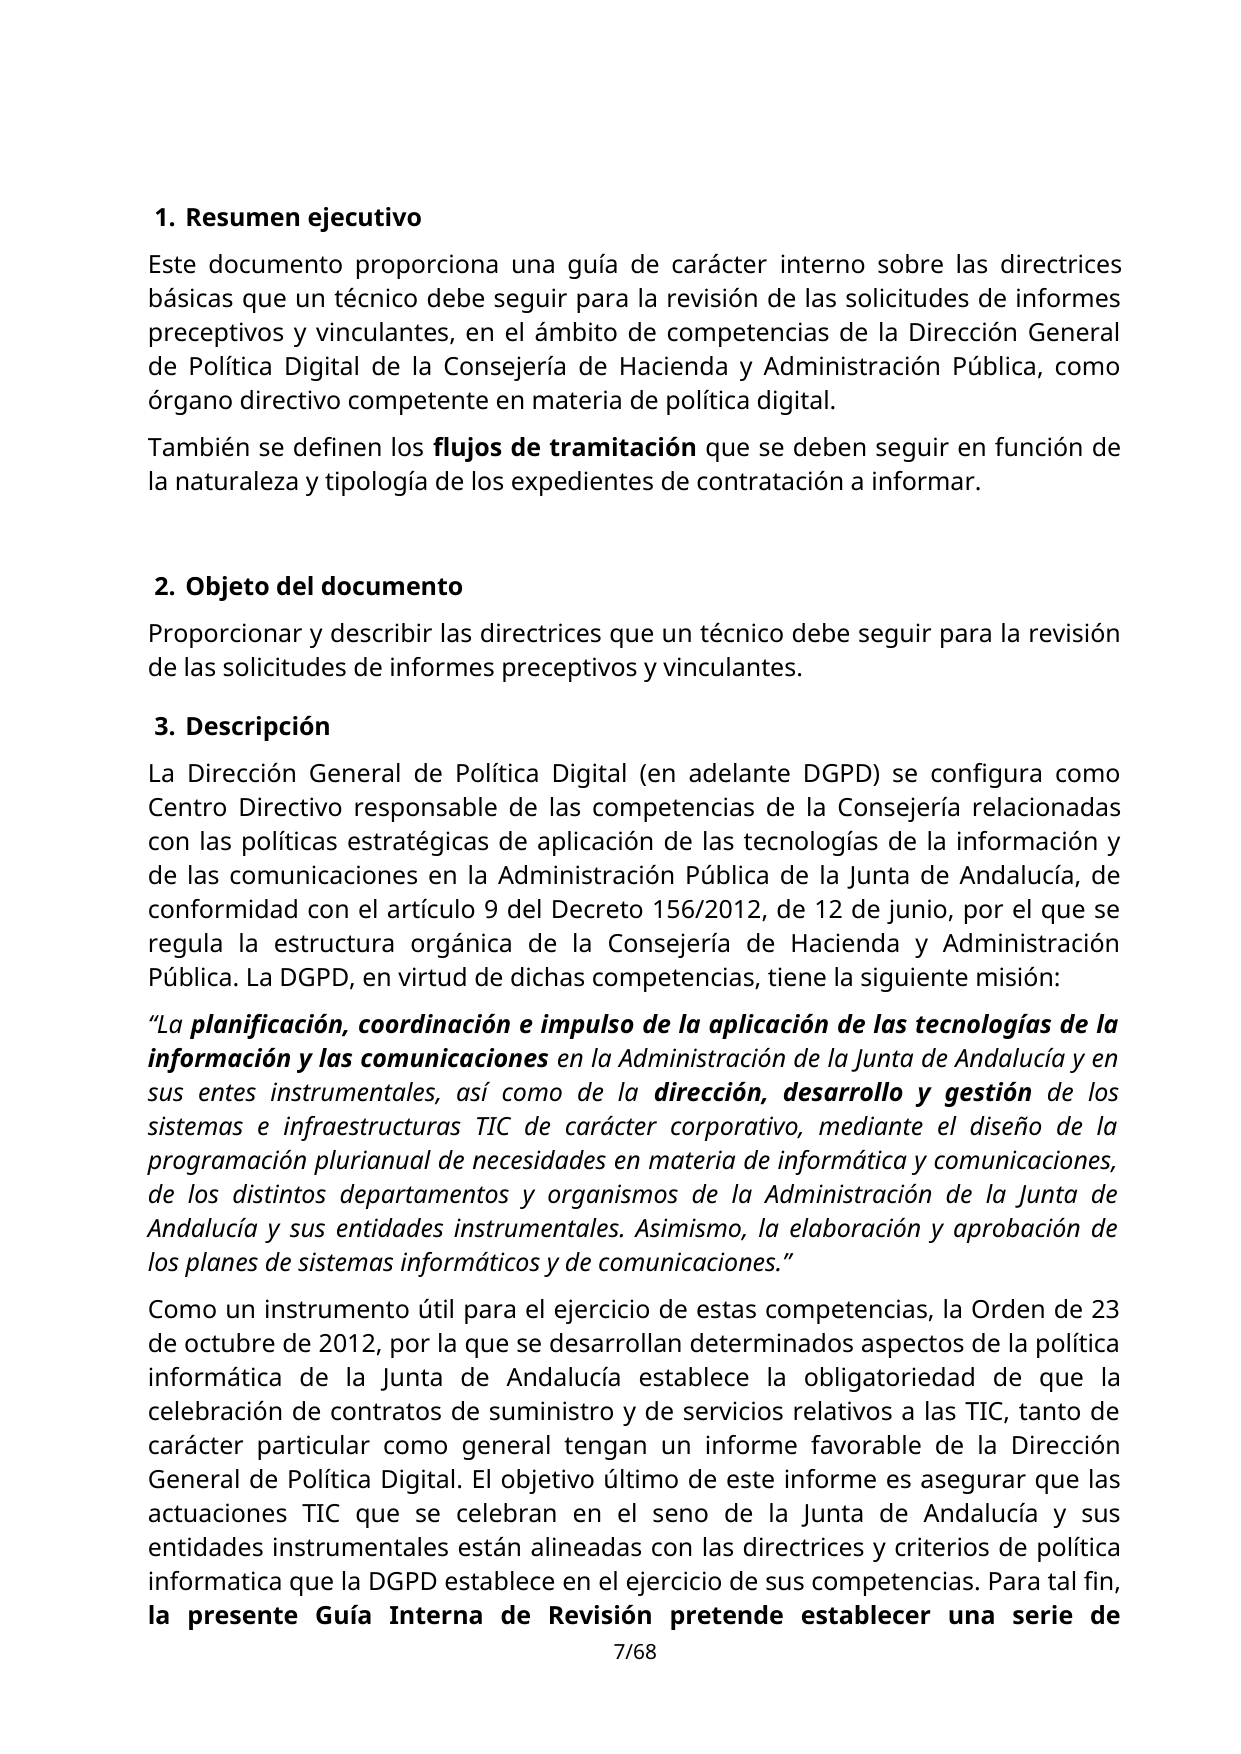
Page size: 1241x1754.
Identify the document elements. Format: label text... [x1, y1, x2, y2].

text Como un instrumento útil para el ejercicio de estas competencias, la Orden de 23 de octubre de 2012, por la que se desarrollan determinados aspectos de la política informática de la Junta de Andalucía establece la obligatoriedad de que la celebración de contratos de suministro y de servicios relativos a las TIC, tanto de carácter particular como general tengan un informe favorable de la Dirección General de Política Digital. El objetivo último de este informe es asegurar que las actuaciones TIC que se celebran en el seno de la Junta de Andalucía y sus entidades instrumentales están alineadas con las directrices y criterios de política informatica que la DGPD establece en el ejercicio de sus competencias. Para tal fin, la presente Guía Interna de Revisión pretende establecer una serie de [148, 1291, 1122, 1632]
text También se definen los flujos de tramitación que se deben seguir en función de la naturaleza y tipología de los expedientes de contratación a informar. [148, 429, 1122, 497]
text La Dirección General de Política Digital (en adelante DGPD) se configura como Centro Directivo responsable de las competencias de la Consejería relacionadas con las políticas estratégicas de aplicación de las tecnologías de la información y de las comunicaciones en la Administración Pública de la Junta de Andalucía, de conformidad con el artículo 9 del Decreto 156/2012, de 12 de junio, por el que se regula la estructura orgánica de la Consejería de Hacienda y Administración Pública. La DGPD, en virtud de dichas competencias, tiene la siguiente misión: [148, 755, 1122, 994]
subtitle Resumen ejecutivo [148, 200, 1122, 234]
text Este documento proporciona una guía de carácter interno sobre las directrices básicas que un técnico debe seguir para la revisión de las solicitudes de informes preceptivos y vinculantes, en el ámbito de competencias de la Dirección General de Política Digital de la Consejería de Hacienda y Administración Pública, como órgano directivo competente en materia de política digital. [148, 247, 1122, 417]
text “La planificación, coordinación e impulso de la aplicación de las tecnologías de la información y las comunicaciones en la Administración de la Junta de Andalucía y en sus entes instrumentales, así como de la dirección, desarrollo y gestión de los sistemas e infraestructuras TIC de carácter corporativo, mediante el diseño de la programación plurianual de necesidades en materia de informática y comunicaciones, de los distintos departamentos y organismos de la Administración de la Junta de Andalucía y sus entidades instrumentales. Asimismo, la elaboración y aprobación de los planes de sistemas informáticos y de comunicaciones.” [148, 1006, 1122, 1279]
text Proporcionar y describir las directrices que un técnico debe seguir para la revisión de las solicitudes de informes preceptivos y vinculantes. [148, 616, 1122, 684]
subtitle Objeto del documento [148, 569, 1122, 603]
subtitle Descripción [148, 709, 1122, 743]
